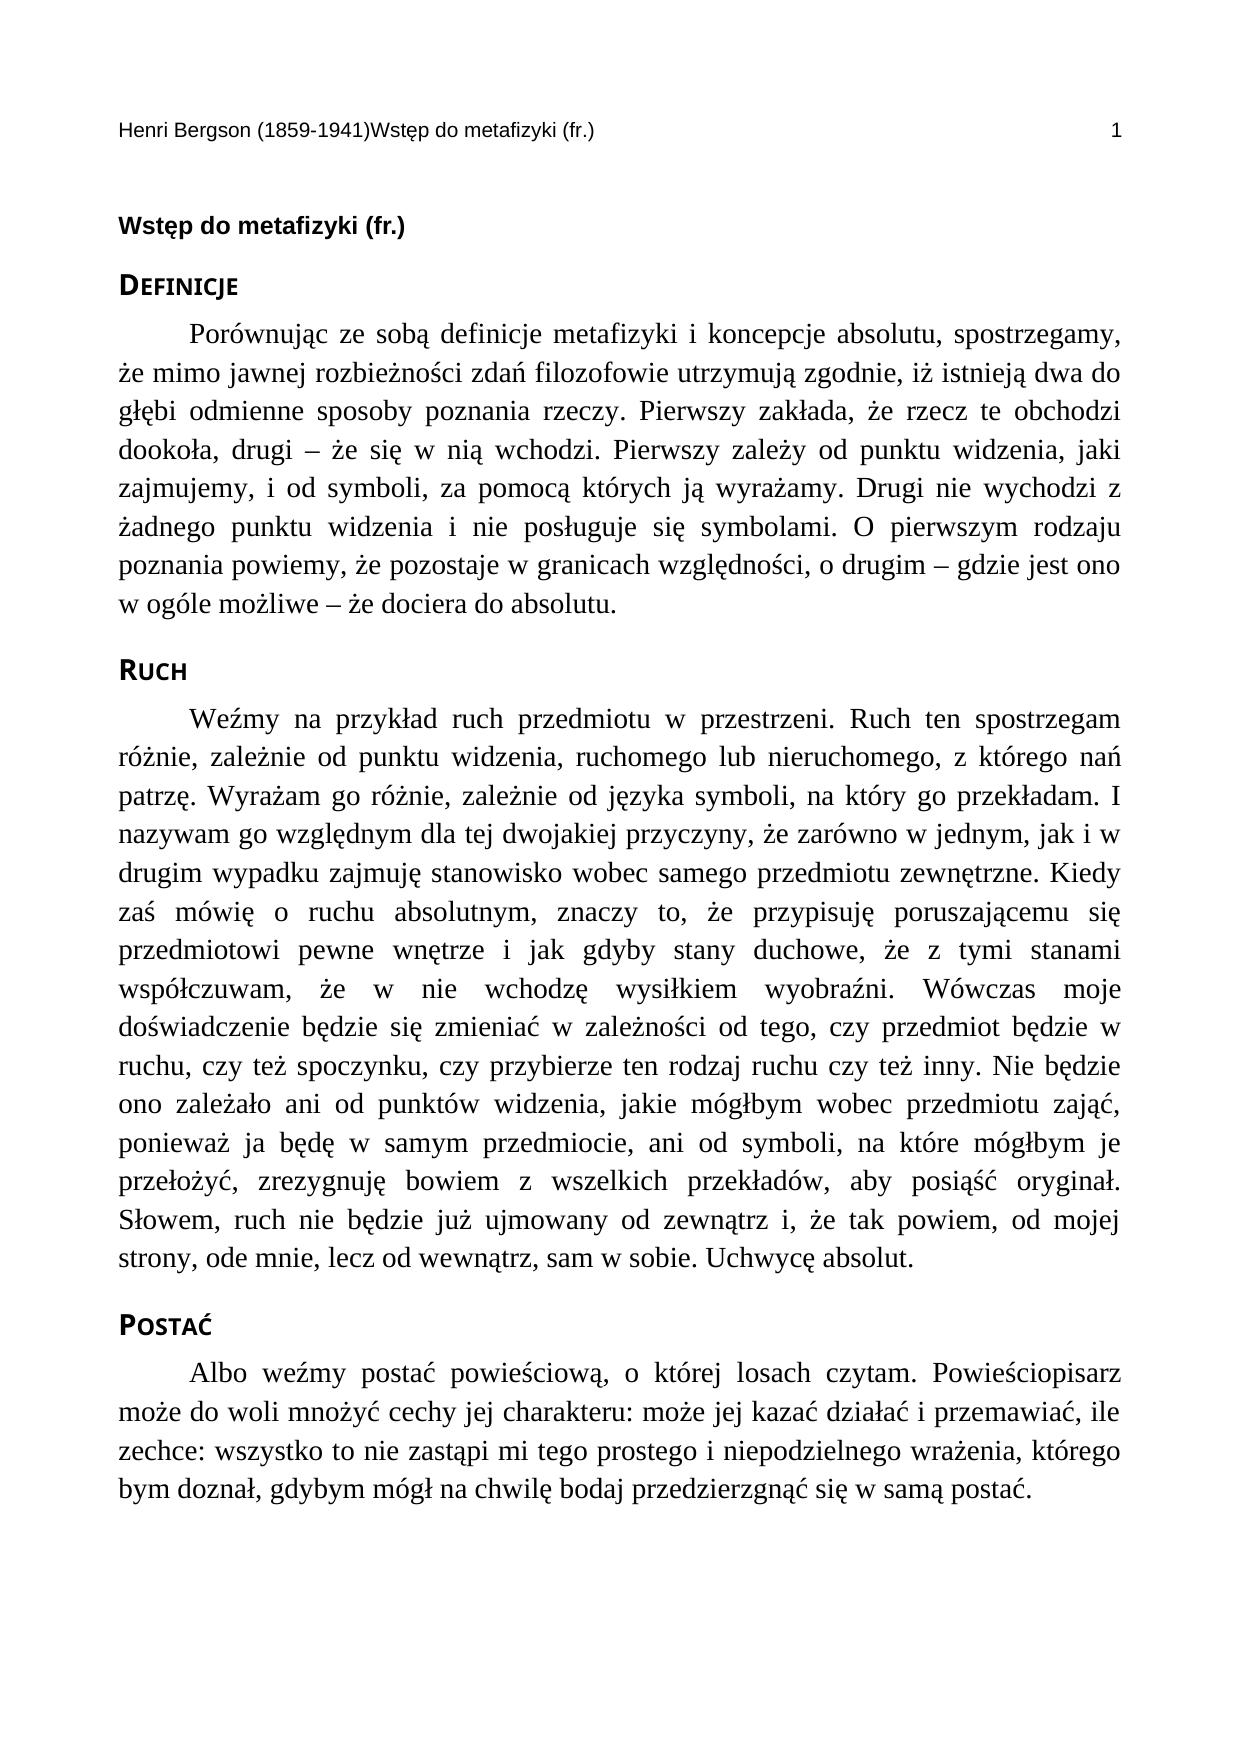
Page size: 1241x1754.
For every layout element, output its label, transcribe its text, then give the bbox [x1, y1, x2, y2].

subtitle Definicje [118, 265, 1122, 304]
text Weźmy na przykład ruch przedmiotu w przestrzeni. Ruch ten spostrzegam różnie, zależnie od punktu widzenia, ruchomego lub nieruchomego, z którego nań patrzę. Wyrażam go różnie, zależnie od języka symboli, na który go przekładam. I nazywam go względnym dla tej dwojakiej przyczyny, że zarówno w jednym, jak i w drugim wypadku zajmuję stanowisko wobec samego przedmiotu zewnętrzne. Kiedy zaś mówię o ruchu absolutnym, znaczy to, że przypisuję poruszającemu się przedmiotowi pewne wnętrze i jak gdyby stany duchowe, że z tymi stanami współczuwam, że w nie wchodzę wysiłkiem wyobraźni. Wówczas moje doświadczenie będzie się zmieniać w zależności od tego, czy przedmiot będzie w ruchu, czy też spoczynku, czy przybierze ten rodzaj ruchu czy też inny. Nie będzie ono zależało ani od punktów widzenia, jakie mógłbym wobec przedmiotu zająć, ponieważ ja będę w samym przedmiocie, ani od symboli, na które mógłbym je przełożyć, zrezygnuję bowiem z wszelkich przekładów, aby posiąść oryginał. Słowem, ruch nie będzie już ujmowany od zewnątrz i, że tak powiem, od mojej strony, ode mnie, lecz od wewnątrz, sam w sobie. Uchwycę absolut. [118, 701, 1122, 1274]
text Albo weźmy postać powieściową, o której losach czytam. Powieściopisarz może do woli mnożyć cechy jej charakteru: może jej kazać działać i przemawiać, ile zechce: wszystko to nie zastąpi mi tego prostego i niepodzielnego wrażenia, którego bym doznał, gdybym mógł na chwilę bodaj przedzierzgnąć się w samą postać. [118, 1356, 1122, 1505]
subtitle Ruch [118, 649, 1122, 689]
text Porównując ze sobą definicje metafizyki i koncepcje absolutu, spostrzegamy, że mimo jawnej rozbieżności zdań filozofowie utrzymują zgodnie, iż istnieją dwa do głębi odmienne sposoby poznania rzeczy. Pierwszy zakłada, że rzecz te obchodzi dookoła, drugi – że się w nią wchodzi. Pierwszy zależy od punktu widzenia, jaki zajmujemy, i od symboli, za pomocą których ją wyrażamy. Drugi nie wychodzi z żadnego punktu widzenia i nie posługuje się symbolami. O pierwszym rodzaju poznania powiemy, że pozostaje w granicach względności, o drugim – gdzie jest ono w ogóle możliwe – że dociera do absolutu. [118, 316, 1122, 619]
subtitle Wstęp do metafizyki (fr.) [118, 211, 1122, 240]
subtitle Postać [118, 1304, 1122, 1344]
